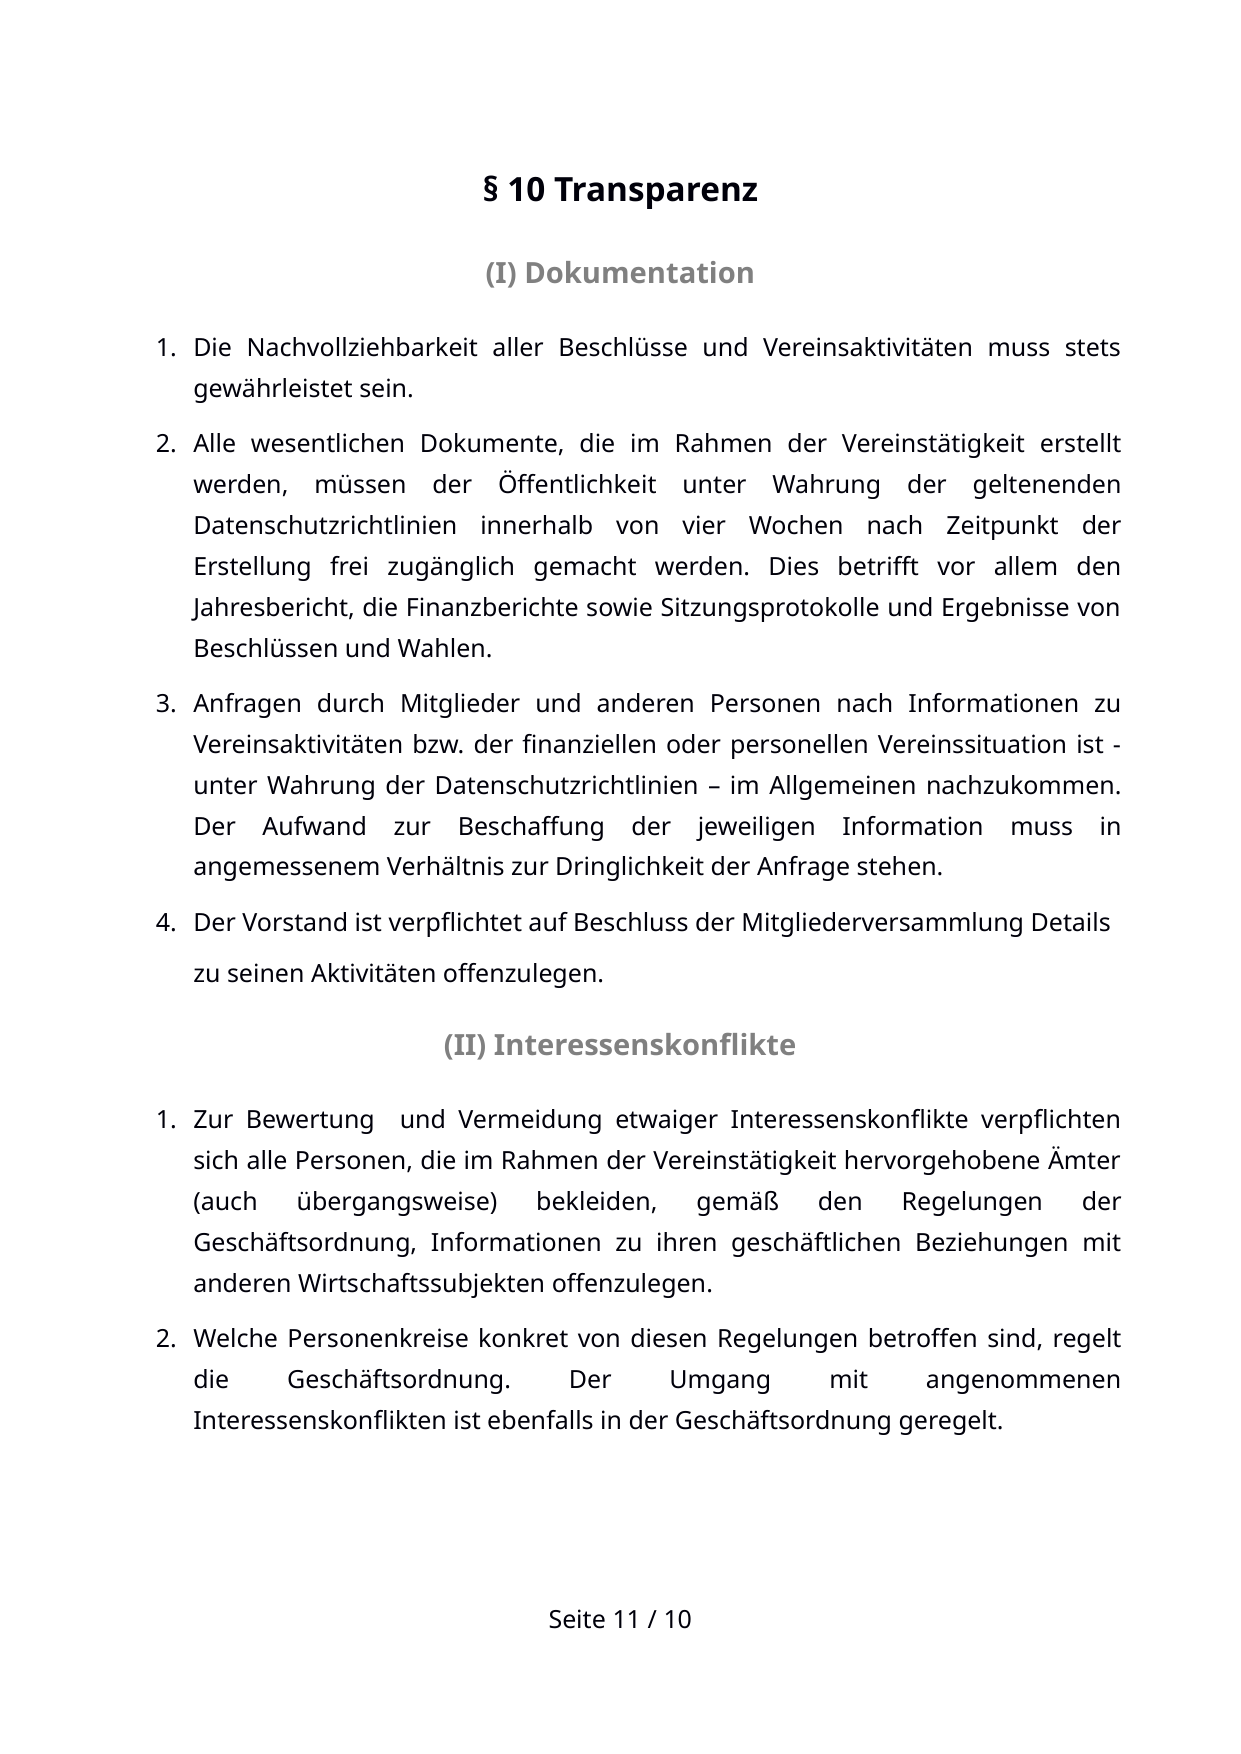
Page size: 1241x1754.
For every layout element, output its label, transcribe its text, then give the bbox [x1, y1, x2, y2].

list Zur Bewertung und Vermeidung etwaiger Interessenskonflikte verpflichten sich alle Personen, die im Rahmen der Vereinstätigkeit hervorgehobene Ämter (auch übergangsweise) bekleiden, gemäß den Regelungen der Geschäftsordnung, Informationen zu ihren geschäftlichen Beziehungen mit anderen Wirtschaftssubjekten offenzulegen. [156, 1102, 1122, 1299]
list Der Vorstand ist verpflichtet auf Beschluss der Mitgliederversammlung Details zu seinen Aktivitäten offenzulegen. [156, 904, 1122, 989]
subtitle § 10 Transparenz [118, 166, 1122, 212]
subtitle (I) Dokumentation [118, 252, 1122, 292]
list Die Nachvollziehbarkeit aller Beschlüsse und Vereinsaktivitäten muss stets gewährleistet sein. [156, 330, 1122, 405]
list Alle wesentlichen Dokumente, die im Rahmen der Vereinstätigkeit erstellt werden, müssen der Öffentlichkeit unter Wahrung der geltenenden Datenschutzrichtlinien innerhalb von vier Wochen nach Zeitpunkt der Erstellung frei zugänglich gemacht werden. Dies betrifft vor allem den Jahresbericht, die Finanzberichte sowie Sitzungsprotokolle und Ergebnisse von Beschlüssen und Wahlen. [156, 426, 1122, 664]
list Welche Personenkreise konkret von diesen Regelungen betroffen sind, regelt die Geschäftsordnung. Der Umgang mit angenommenen Interessenskonflikten ist ebenfalls in der Geschäftsordnung geregelt. [156, 1321, 1122, 1436]
list Anfragen durch Mitglieder und anderen Personen nach Informationen zu Vereinsaktivitäten bzw. der finanziellen oder personellen Vereinssituation ist - unter Wahrung der Datenschutzrichtlinien – im Allgemeinen nachzukommen. Der Aufwand zur Beschaffung der jeweiligen Information muss in angemessenem Verhältnis zur Dringlichkeit der Anfrage stehen. [156, 686, 1122, 883]
subtitle (II) Interessenskonflikte [118, 1024, 1122, 1064]
